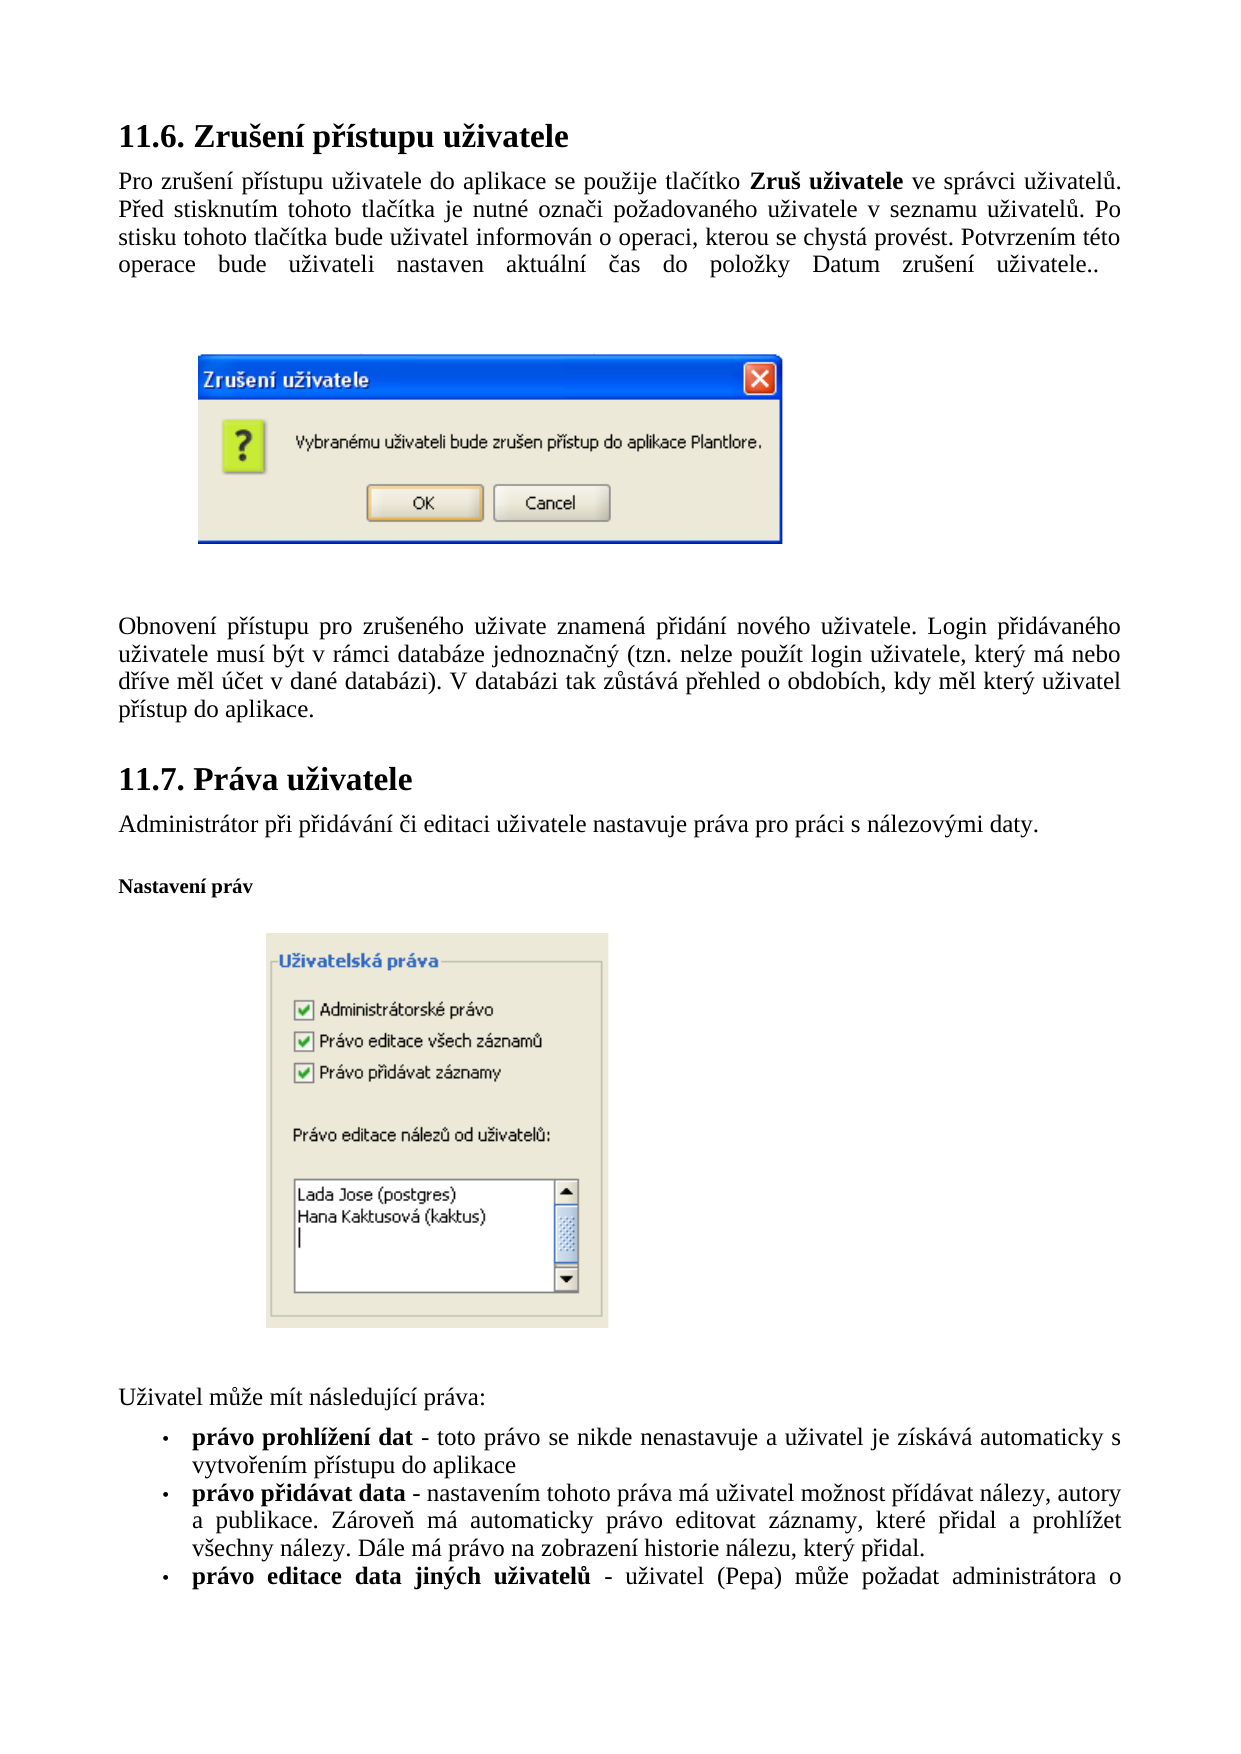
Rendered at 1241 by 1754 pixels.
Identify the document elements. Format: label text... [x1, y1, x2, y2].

list právo přidávat data - nastavením tohoto práva má uživatel možnost přídávat nálezy, autory a publikace. Zároveň má automaticky právo editovat záznamy, které přidal a prohlížet všechny nálezy. Dále má právo na zobrazení historie nálezu, který přidal. [162, 1479, 1122, 1562]
subtitle 11.6. Zrušení přístupu uživatele [118, 118, 1122, 155]
text Obnovení přístupu pro zrušeného uživate znamená přidání nového uživatele. Login přidávaného uživatele musí být v rámci databáze jednoznačný (tzn. nelze použít login uživatele, který má nebo dříve měl účet v dané databázi). V databázi tak zůstává přehled o obdobích, kdy měl který uživatel přístup do aplikace. [118, 584, 1122, 723]
text Administrátor při přidávání či editaci uživatele nastavuje práva pro práci s nálezovými daty. [118, 810, 1122, 837]
subtitle 11.7. Práva uživatele [118, 760, 1122, 797]
list právo prohlížení dat - toto právo se nikde nenastavuje a uživatel je získává automaticky s vytvořením přístupu do aplikace [162, 1423, 1122, 1479]
text Uživatel může mít následující práva: [118, 911, 1122, 1411]
picture [198, 353, 783, 544]
subtitle Nastavení práv [118, 875, 1122, 898]
picture [266, 933, 609, 1328]
list právo editace data jiných uživatelů - uživatel (Pepa) může požadat administrátora o [162, 1562, 1122, 1589]
text Pro zrušení přístupu uživatele do aplikace se použije tlačítko Zruš uživatele ve správci uživatelů. Před stisknutím tohoto tlačítka je nutné označi požadovaného uživatele v seznamu uživatelů. Po stisku tohoto tlačítka bude uživatel informován o operaci, kterou se chystá provést. Potvrzením této operace bude uživateli nastaven aktuální čas do položky Datum zrušení uživatele.. [118, 167, 1122, 572]
